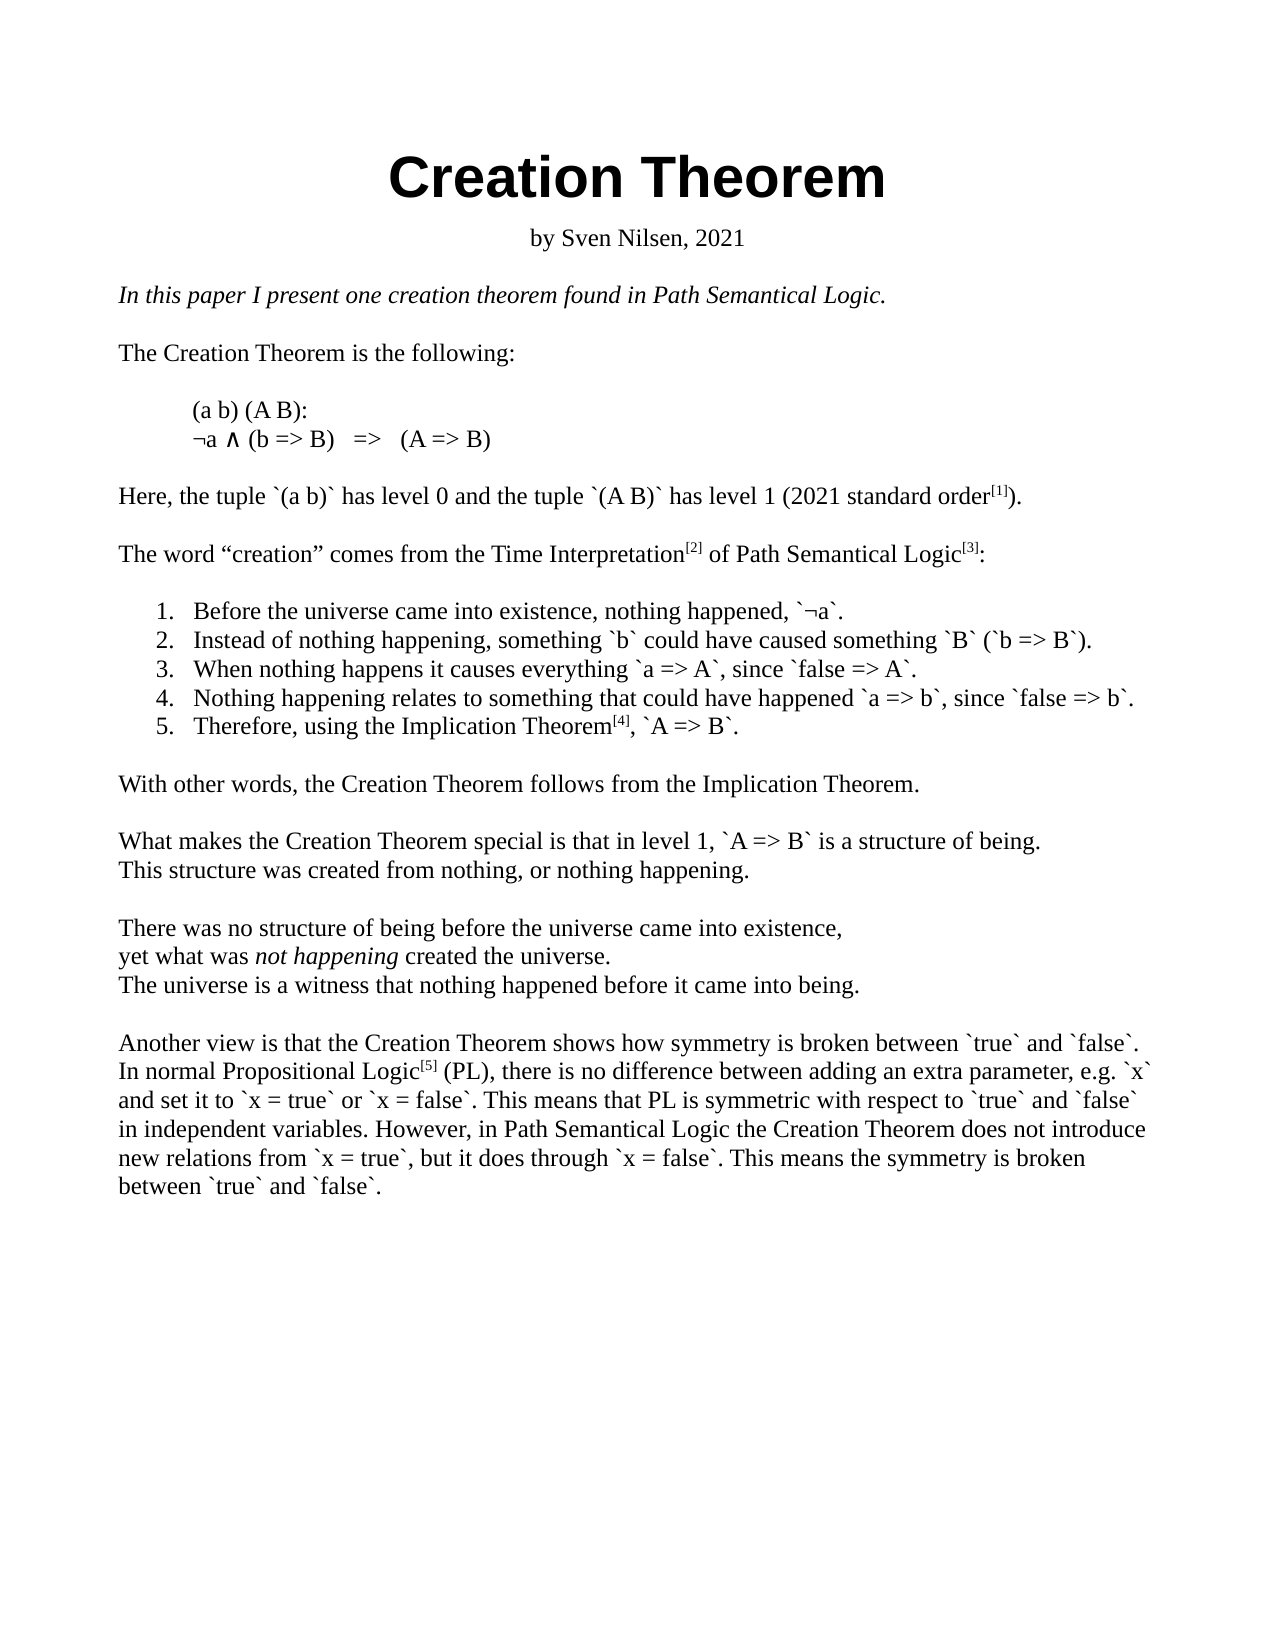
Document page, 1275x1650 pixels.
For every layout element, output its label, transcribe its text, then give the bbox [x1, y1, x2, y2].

text What makes the Creation Theorem special is that in level 1, `A => B` is a structure of being. [118, 826, 1157, 855]
text In this paper I present one creation theorem found in Path Semantical Logic. [118, 280, 1157, 309]
list Before the universe came into existence, nothing happened, `¬a`. [156, 596, 1157, 625]
text The universe is a witness that nothing happened before it came into being. [118, 970, 1157, 999]
list Instead of nothing happening, something `b` could have caused something `B` (`b => B`). [156, 625, 1157, 654]
text Here, the tuple `(a b)` has level 0 and the tuple `(A B)` has level 1 (2021 standard order[1]). [118, 481, 1157, 510]
text by Sven Nilsen, 2021 [118, 223, 1157, 251]
text The word “creation” comes from the Time Interpretation[2] of Path Semantical Logic[3]: [118, 539, 1157, 568]
list Nothing happening relates to something that could have happened `a => b`, since `false => b`. [156, 683, 1157, 711]
text In normal Propositional Logic[5] (PL), there is no difference between adding an extra parameter, e.g. `x` and set it to `x = true` or `x = false`. This means that PL is symmetric with respect to `true` and `false` in independent variables. However, in Path Semantical Logic the Creation Theorem does not introduce new relations from `x = true`, but it does through `x = false`. This means the symmetry is broken between `true` and `false`. [118, 1056, 1157, 1200]
text This structure was created from nothing, or nothing happening. [118, 855, 1157, 884]
text yet what was not happening created the universe. [118, 941, 1157, 970]
title Creation Theorem [118, 143, 1157, 210]
list When nothing happens it causes everything `a => A`, since `false => A`. [156, 654, 1157, 683]
text Another view is that the Creation Theorem shows how symmetry is broken between `true` and `false`. [118, 1028, 1157, 1056]
list Therefore, using the Implication Theorem[4], `A => B`. [156, 711, 1157, 740]
text There was no structure of being before the universe came into existence, [118, 913, 1157, 941]
text ¬a ∧ (b => B) => (A => B) [118, 424, 1157, 453]
text With other words, the Creation Theorem follows from the Implication Theorem. [118, 769, 1157, 798]
text (a b) (A B): [118, 395, 1157, 424]
text The Creation Theorem is the following: [118, 338, 1157, 366]
